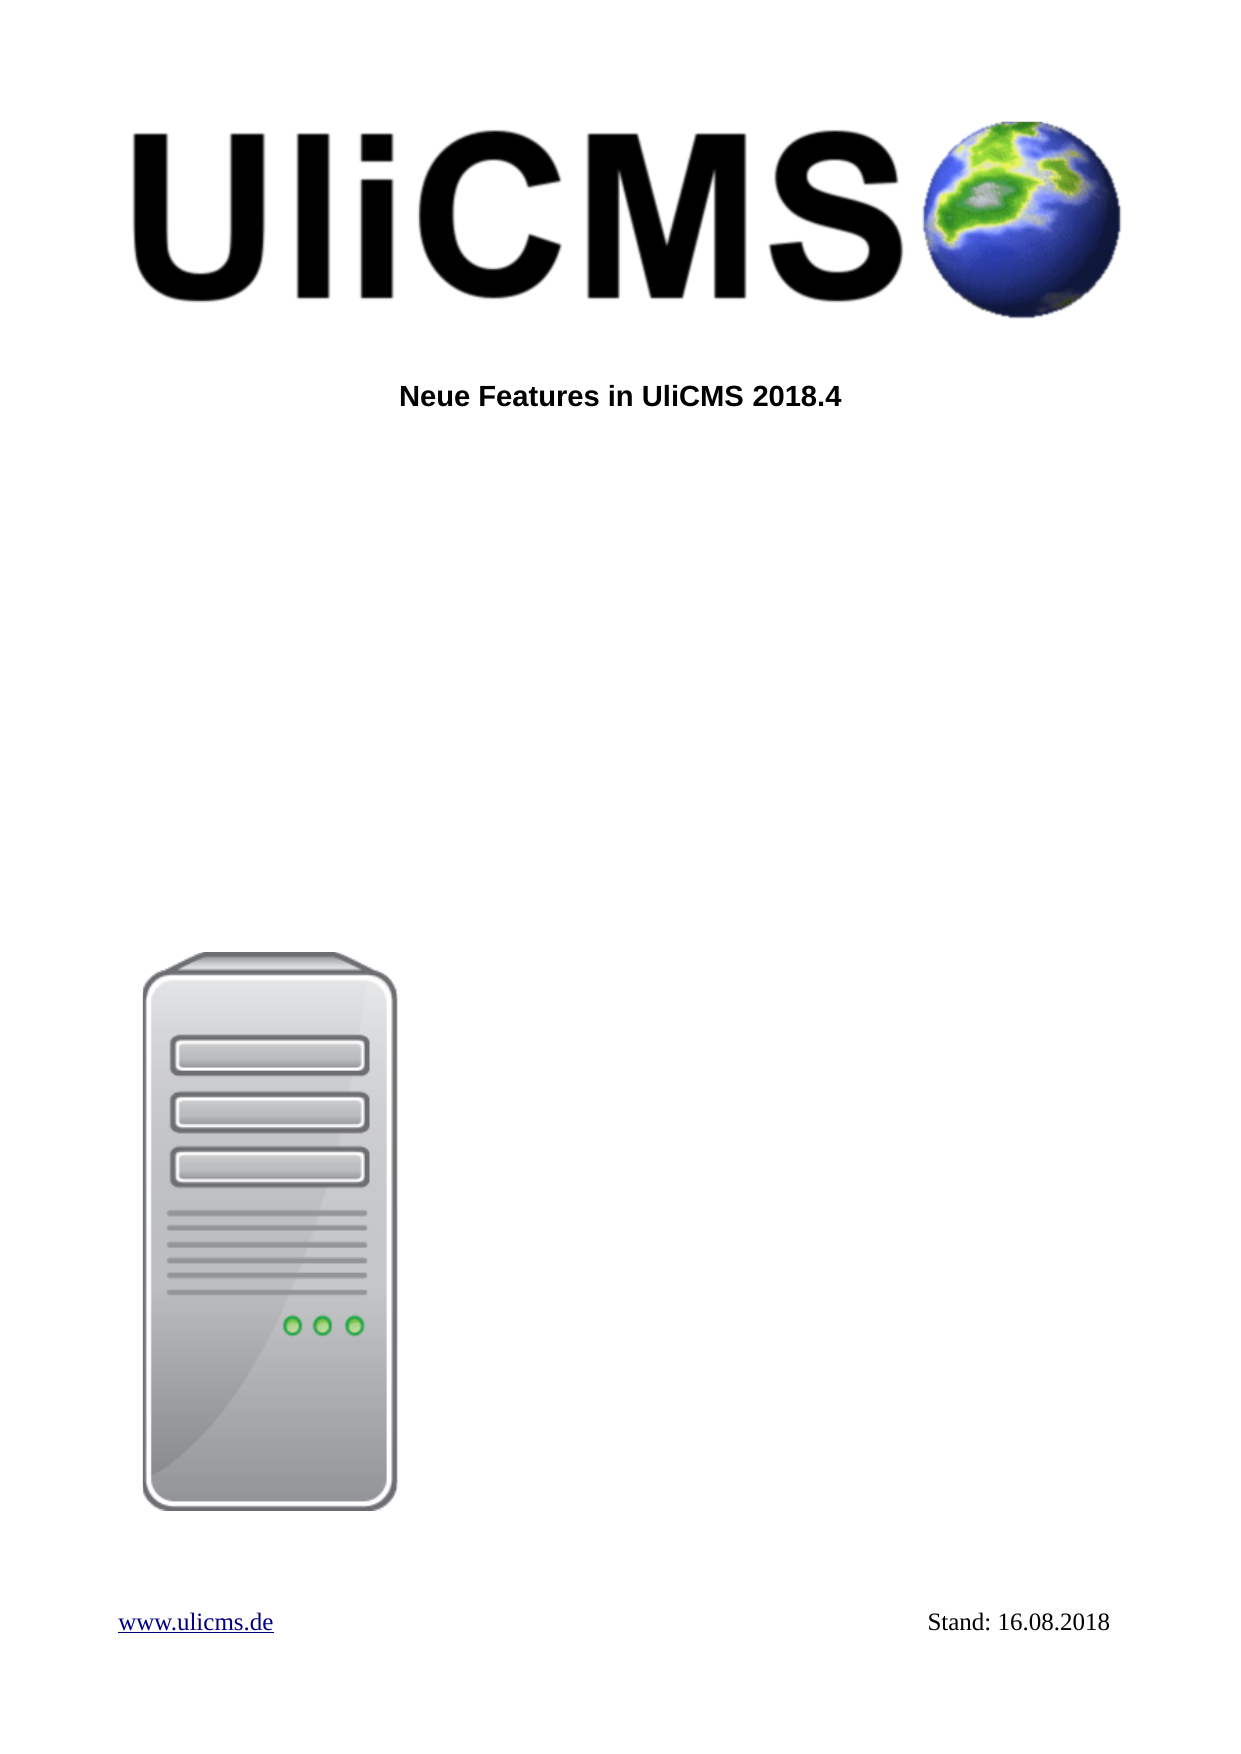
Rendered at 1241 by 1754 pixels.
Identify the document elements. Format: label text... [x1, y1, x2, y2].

subtitle Neue Features in UliCMS 2018.4 [118, 379, 1122, 412]
picture [142, 952, 398, 1511]
picture [118, 118, 1123, 326]
